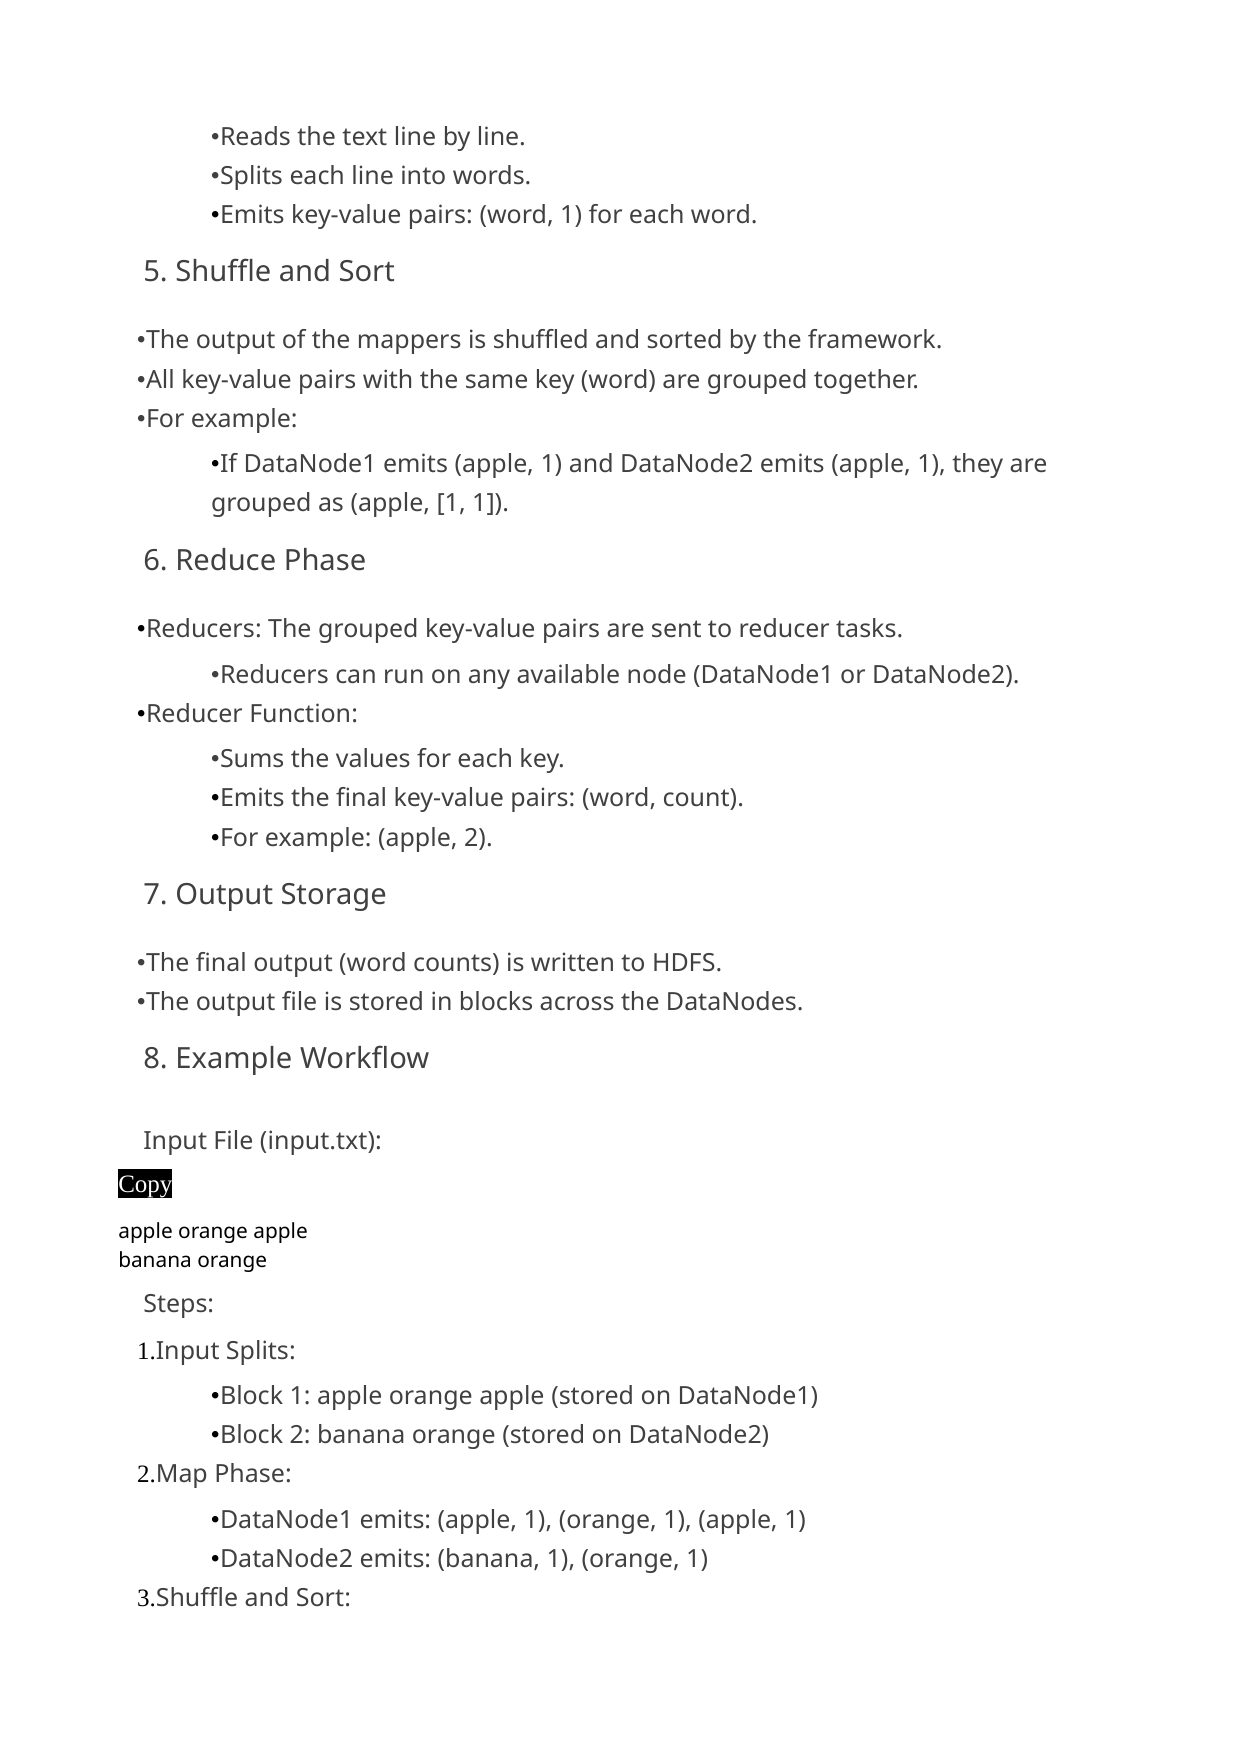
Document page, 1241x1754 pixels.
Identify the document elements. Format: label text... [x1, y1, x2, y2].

list Reducer Function: [118, 695, 1122, 729]
list Emits the final key-value pairs: (word, count). [118, 780, 1122, 814]
list Splits each line into words. [118, 157, 1122, 191]
text banana orange [118, 1245, 1122, 1273]
list Reducers can run on any available node (DataNode1 or DataNode2). [118, 656, 1122, 690]
subtitle 8. Example Workflow [143, 1038, 1122, 1077]
list Block 1: apple orange apple (stored on DataNode1) [118, 1378, 1122, 1412]
list Reads the text line by line. [118, 118, 1122, 152]
list If DataNode1 emits (apple, 1) and DataNode2 emits (apple, 1), they are grouped as (apple, [1, 1]). [118, 446, 1122, 519]
text Copy [118, 1169, 1122, 1198]
list Input Splits: [118, 1332, 1122, 1366]
list Shuffle and Sort: [118, 1580, 1122, 1614]
list Emits key-value pairs: (word, 1) for each word. [118, 196, 1122, 231]
list The final output (word counts) is written to HDFS. [118, 945, 1122, 979]
text apple orange apple [118, 1216, 1122, 1245]
subtitle 6. Reduce Phase [143, 539, 1122, 578]
subtitle Input File (input.txt): [143, 1122, 1122, 1156]
list All key-value pairs with the same key (word) are grouped together. [118, 361, 1122, 395]
list DataNode1 emits: (apple, 1), (orange, 1), (apple, 1) [118, 1502, 1122, 1536]
list The output of the mappers is shuffled and sorted by the framework. [118, 322, 1122, 356]
list The output file is stored in blocks across the DataNodes. [118, 984, 1122, 1018]
list For example: [118, 401, 1122, 434]
list For example: (apple, 2). [118, 819, 1122, 853]
list Reducers: The grouped key-value pairs are sent to reducer tasks. [118, 611, 1122, 645]
subtitle Steps: [143, 1286, 1122, 1320]
list Map Phase: [118, 1456, 1122, 1490]
subtitle 7. Output Storage [143, 873, 1122, 913]
list DataNode2 emits: (banana, 1), (orange, 1) [118, 1541, 1122, 1575]
list Block 2: banana orange (stored on DataNode2) [118, 1417, 1122, 1451]
subtitle 5. Shuffle and Sort [143, 250, 1122, 290]
list Sums the values for each key. [118, 741, 1122, 775]
